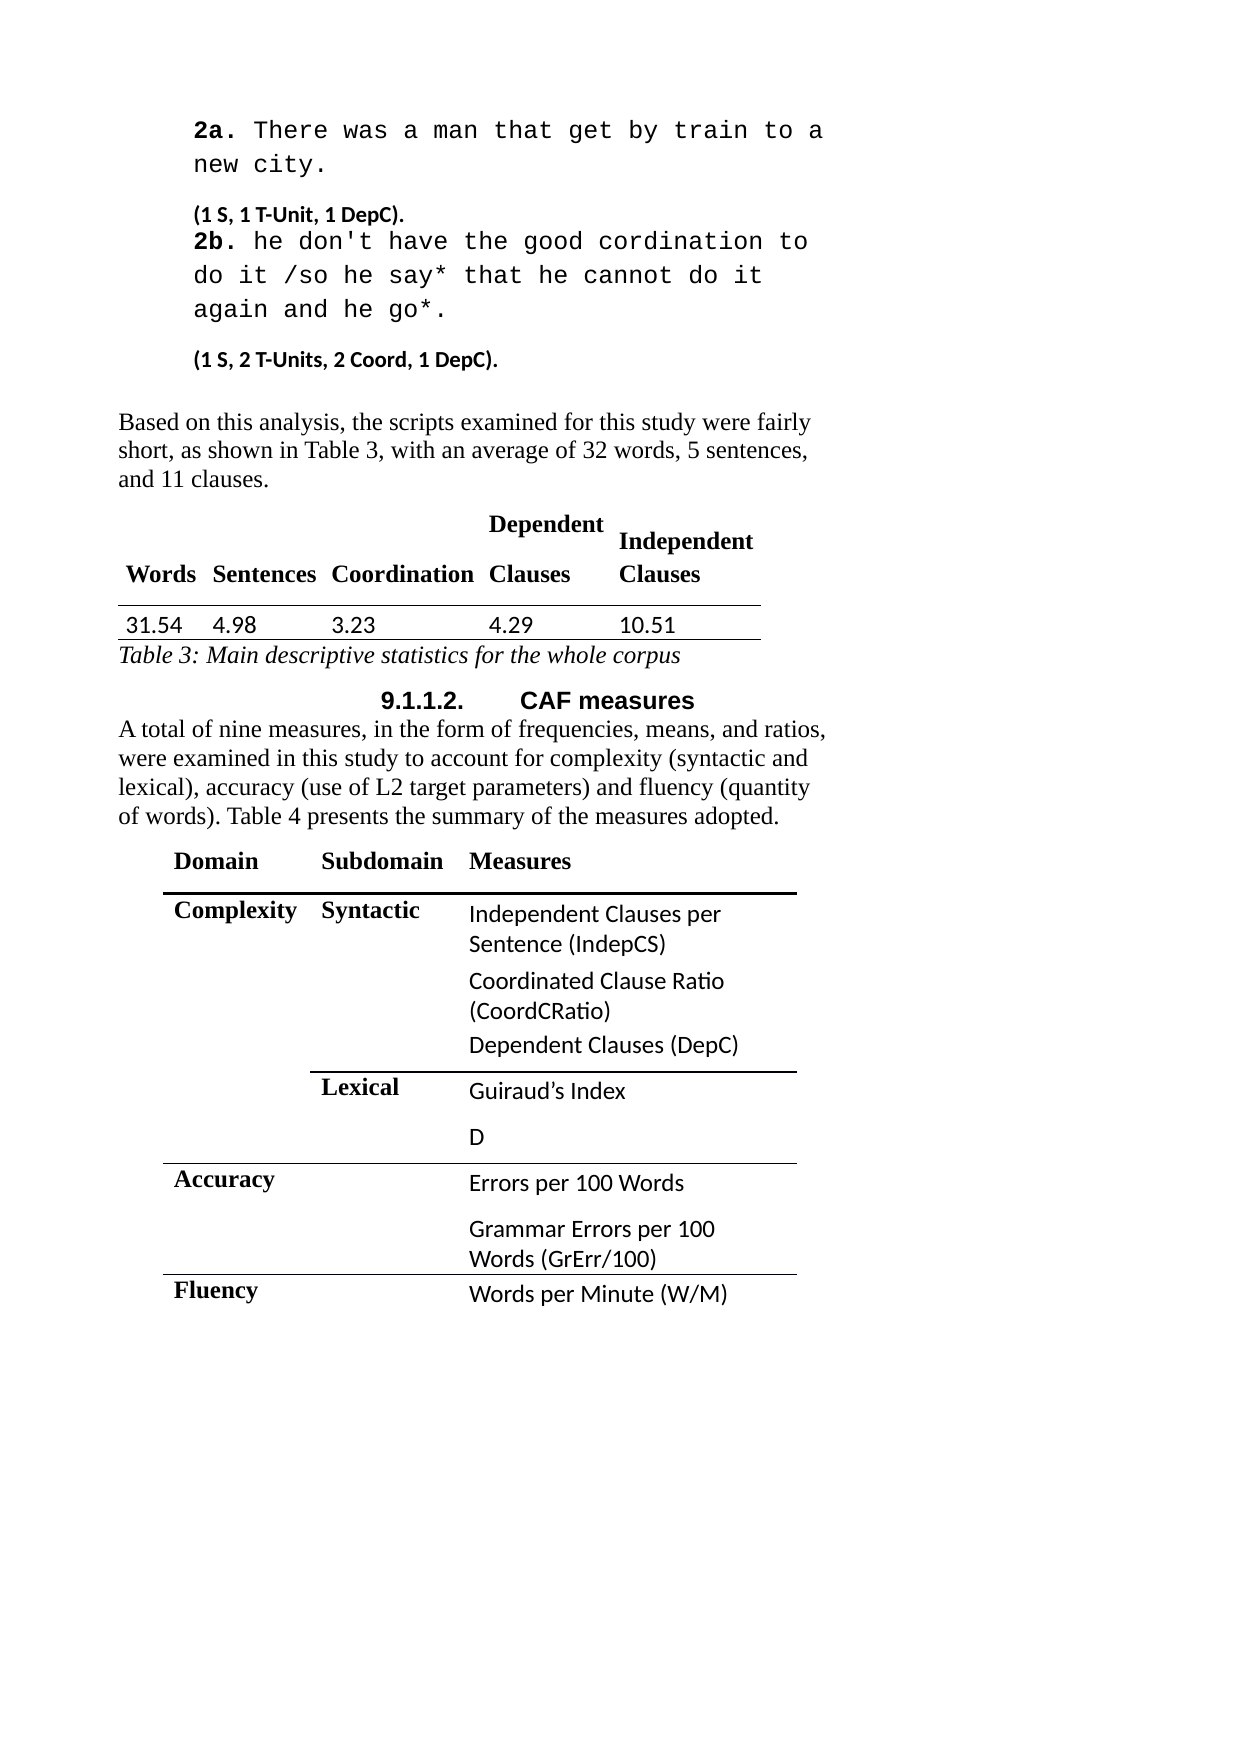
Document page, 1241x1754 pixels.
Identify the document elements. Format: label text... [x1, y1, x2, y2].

table_cell Grammar Errors per 100 Words (GrErr/100) [458, 1210, 797, 1274]
table_cell Lexical [310, 1073, 458, 1118]
table_cell [310, 1118, 458, 1163]
table_header Dependent Clauses [481, 510, 611, 605]
text Based on this analysis, the scripts examined for this study were fairly short, as shown in Table 3, with an average of 32 words, 5 sentences, and 11 clauses. [118, 407, 827, 493]
table_cell D [458, 1118, 797, 1163]
table_header Words [118, 510, 205, 605]
table_cell Accuracy [163, 1164, 310, 1210]
table_header Independent Clauses [611, 510, 761, 605]
table_cell [310, 1164, 458, 1210]
table_cell Coordinated Clause Ratio (CoordCRatio) [458, 959, 797, 1026]
text (1 S, 2 T-Units, 2 Coord, 1 DepC). [193, 345, 827, 373]
table_cell Syntactic [310, 895, 458, 1026]
text 2b. he don't have the good cordination to do it /so he say* that he cannot do it again and he go*. [193, 229, 827, 325]
text A total of nine measures, in the form of frequencies, means, and ratios, were examined in this study to account for complexity (syntactic and lexical), accuracy (use of L2 target parameters) and fluency (quantity of words). Table 4 presents the summary of the measures adopted. [118, 714, 827, 829]
table_header Coordination [324, 510, 481, 605]
table_cell Independent Clauses per Sentence (IndepCS) [458, 895, 797, 959]
table_cell 31.54 [118, 606, 205, 639]
table_cell [163, 1118, 310, 1163]
table_cell Words per Minute (W/M) [458, 1275, 797, 1320]
table_header Subdomain [310, 846, 458, 892]
text Table 3: Main descriptive statistics for the whole corpus [118, 640, 827, 669]
table_cell [310, 1275, 458, 1320]
table_cell 10.51 [611, 606, 761, 639]
table_header Sentences [205, 510, 324, 605]
text 2a. There was a man that get by train to a new city. [193, 118, 827, 180]
list CAF measures [381, 686, 827, 714]
table_cell Guiraud’s Index [458, 1073, 797, 1118]
table_cell [163, 959, 310, 1026]
table_cell [163, 1210, 310, 1274]
table_cell [163, 1071, 310, 1118]
table_header Measures [458, 846, 797, 892]
table_header Domain [163, 846, 310, 892]
table_cell Complexity [163, 895, 310, 959]
table_cell Errors per 100 Words [458, 1164, 797, 1210]
table_cell Dependent Clauses (DepC) [458, 1026, 797, 1071]
table_cell [310, 1210, 458, 1274]
table_cell 3.23 [324, 606, 481, 639]
table_cell Fluency [163, 1275, 310, 1320]
table_cell [163, 1026, 310, 1071]
table_cell [310, 1026, 458, 1071]
text (1 S, 1 T-Unit, 1 DepC). [193, 201, 827, 229]
table_cell 4.98 [205, 606, 324, 639]
table_cell 4.29 [481, 606, 611, 639]
